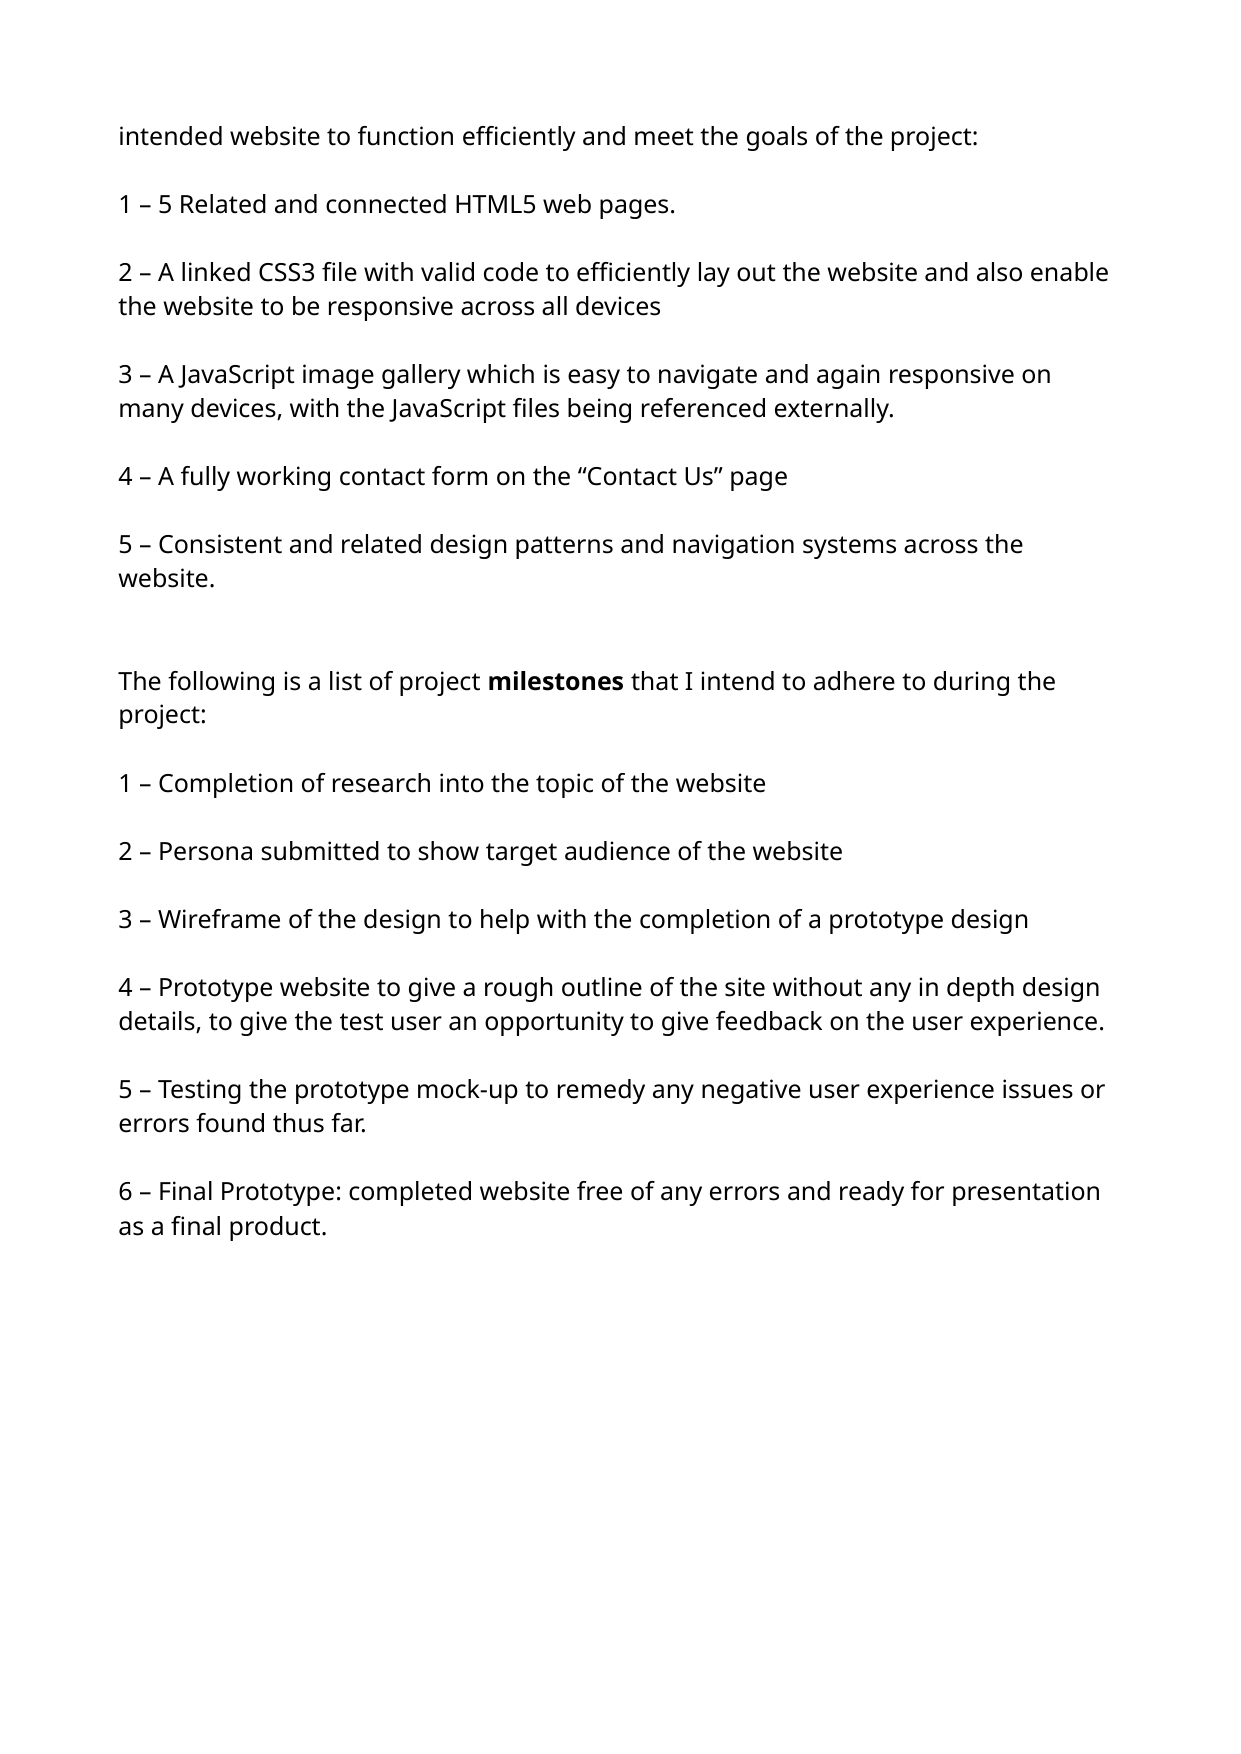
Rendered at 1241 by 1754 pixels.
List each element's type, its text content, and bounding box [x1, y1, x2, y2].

text 5 – Consistent and related design patterns and navigation systems across the website. [118, 527, 1122, 595]
text intended website to function efficiently and meet the goals of the project: [118, 118, 1122, 152]
text 3 – Wireframe of the design to help with the completion of a prototype design [118, 902, 1122, 936]
text 5 – Testing the prototype mock-up to remedy any negative user experience issues or errors found thus far. [118, 1072, 1122, 1140]
text The following is a list of project milestones that I intend to adhere to during the project: [118, 663, 1122, 731]
text 3 – A JavaScript image gallery which is easy to navigate and again responsive on many devices, with the JavaScript files being referenced externally. [118, 357, 1122, 425]
text 1 – 5 Related and connected HTML5 web pages. [118, 186, 1122, 220]
text 2 – A linked CSS3 file with valid code to efficiently lay out the website and also enable the website to be responsive across all devices [118, 254, 1122, 322]
text 4 – Prototype website to give a rough outline of the site without any in depth design details, to give the test user an opportunity to give feedback on the user experience. [118, 970, 1122, 1038]
text 2 – Persona submitted to show target audience of the website [118, 833, 1122, 867]
text 6 – Final Prototype: completed website free of any errors and ready for presentation as a final product. [118, 1174, 1122, 1242]
text 1 – Completion of research into the topic of the website [118, 765, 1122, 799]
text 4 – A fully working contact form on the “Contact Us” page [118, 459, 1122, 493]
